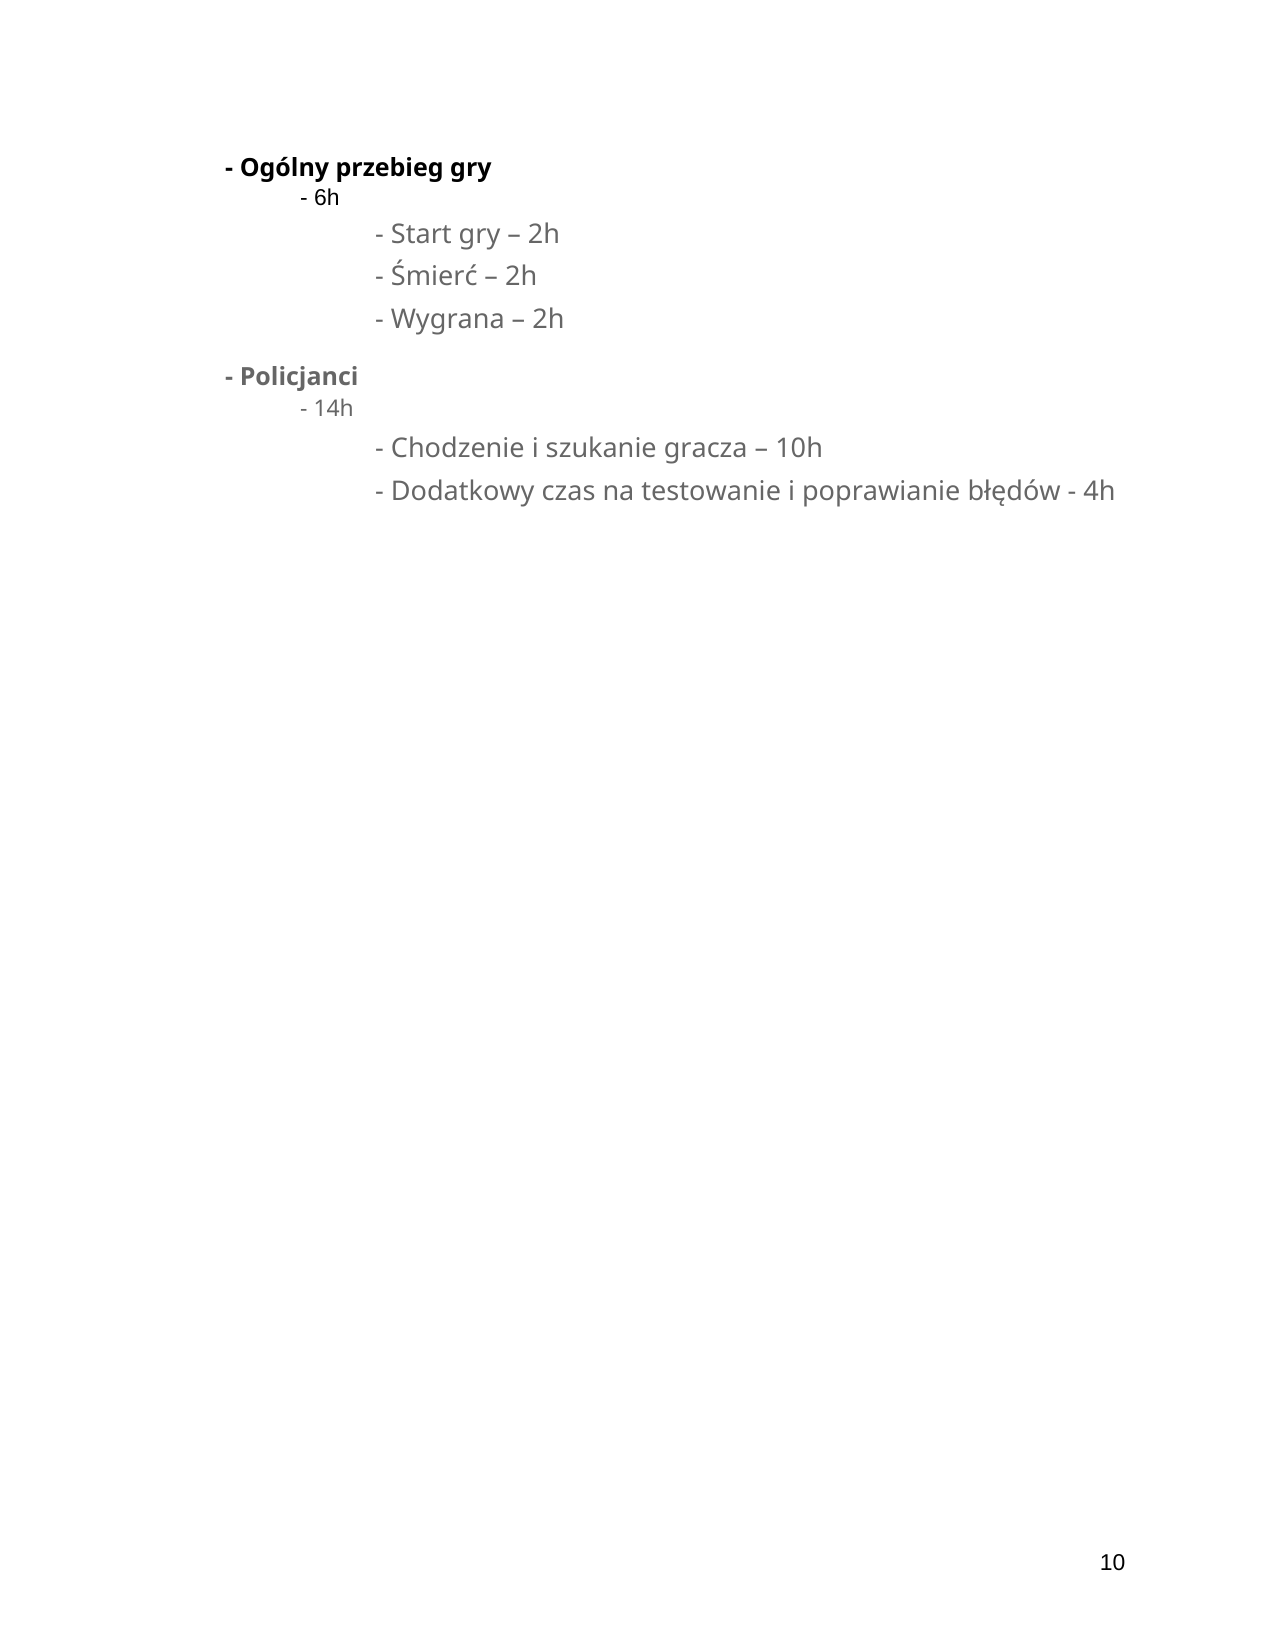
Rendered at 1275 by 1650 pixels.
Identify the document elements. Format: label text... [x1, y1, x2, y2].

subtitle - Policjanci [150, 358, 1125, 392]
text - 14h [150, 392, 1125, 423]
subtitle - Ogólny przebieg gry [150, 150, 1125, 184]
text - Śmierć – 2h [150, 257, 1125, 293]
text - Start gry – 2h [150, 214, 1125, 251]
text - Chodzenie i szukanie gracza – 10h [150, 429, 1125, 466]
text - 6h [150, 184, 1125, 210]
text - Wygrana – 2h [150, 299, 1125, 336]
text - Dodatkowy czas na testowanie i poprawianie błędów - 4h [150, 471, 1125, 508]
